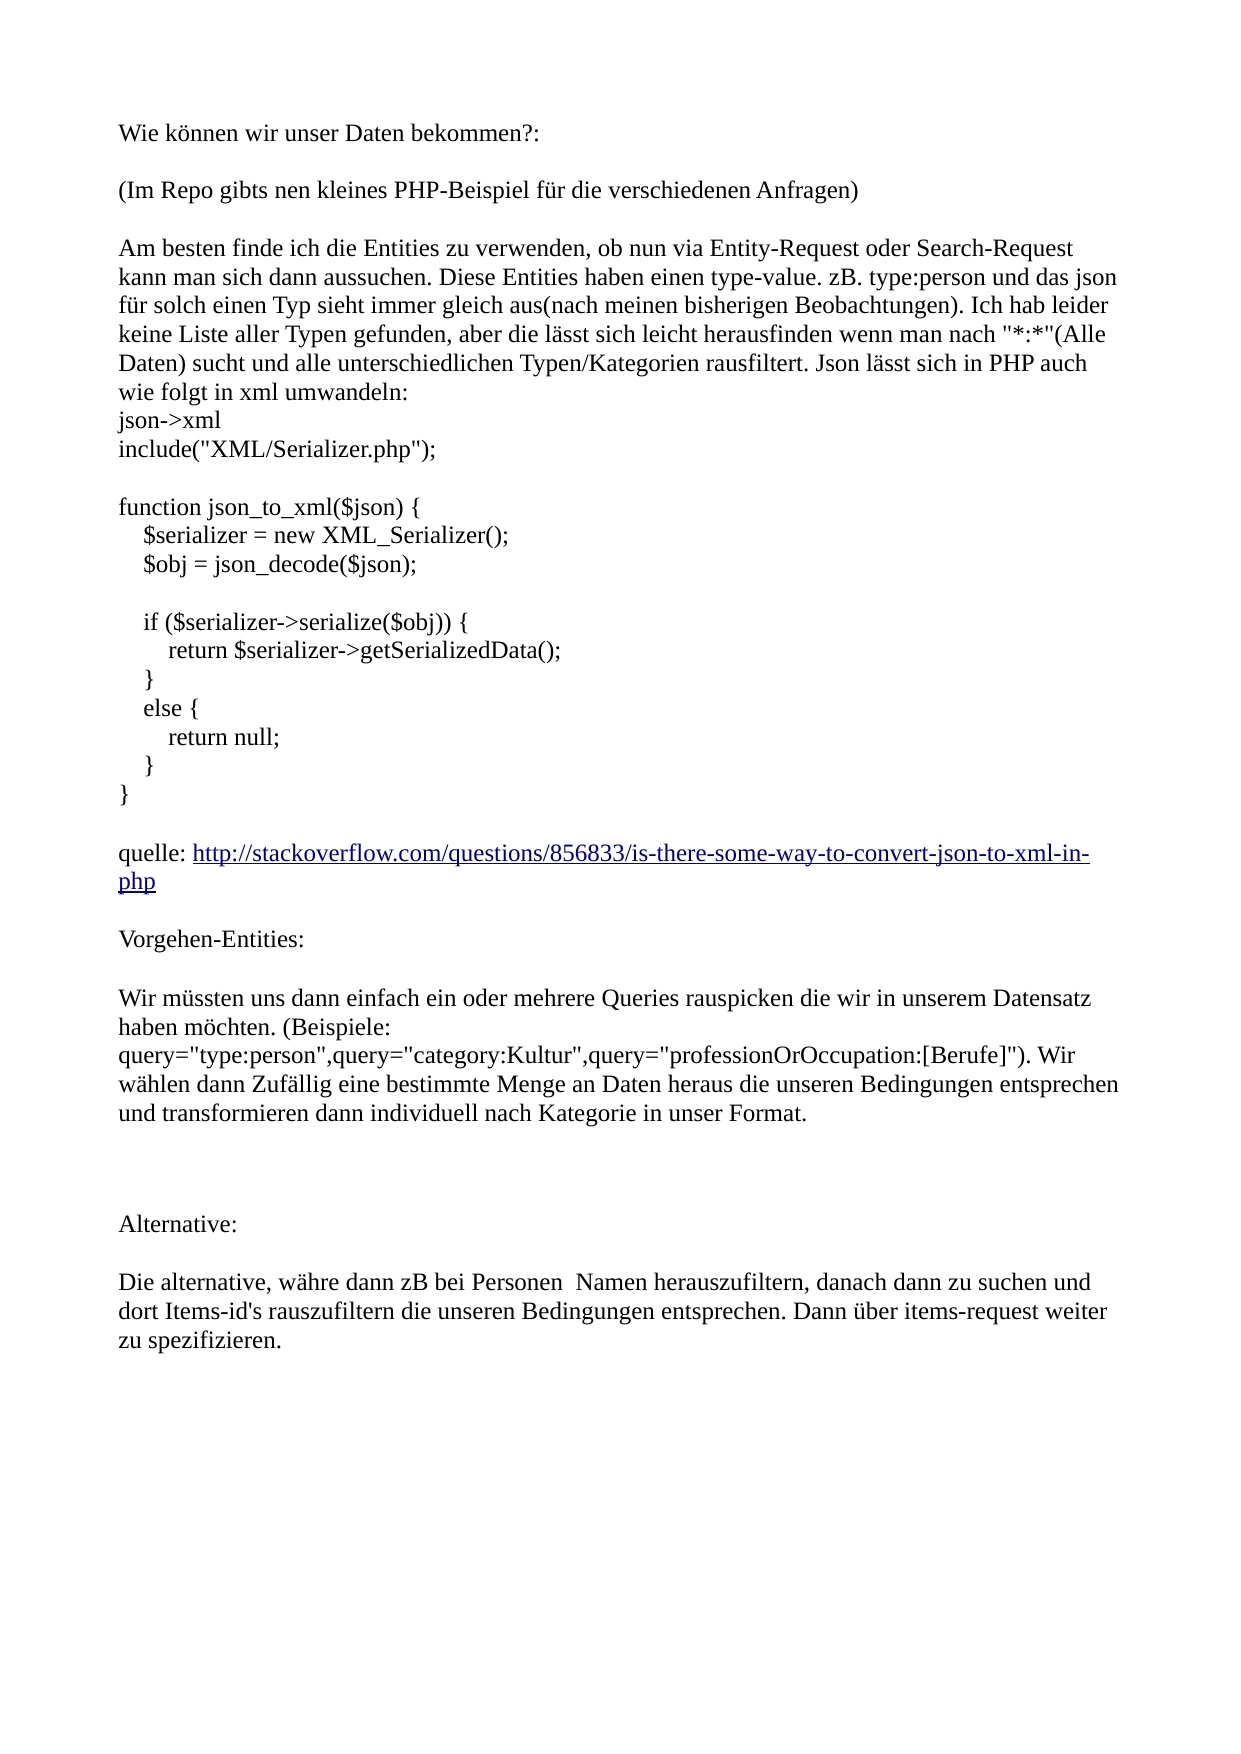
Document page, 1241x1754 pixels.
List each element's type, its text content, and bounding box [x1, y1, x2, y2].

text function json_to_xml($json) { [118, 492, 1122, 521]
text Vorgehen-Entities: [118, 924, 1122, 953]
text } [118, 779, 1122, 808]
text else { [118, 693, 1122, 722]
text Die alternative, währe dann zB bei Personen Namen herauszufiltern, danach dann zu suchen und dort Items-id's rauszufiltern die unseren Bedingungen entsprechen. Dann über items-request weiter zu spezifizieren. [118, 1267, 1122, 1354]
text return null; [118, 722, 1122, 751]
text } [118, 664, 1122, 693]
text quelle: http://stackoverflow.com/questions/856833/is-there-some-way-to-convert-json-to-xml-in-php [118, 838, 1122, 895]
text include("XML/Serializer.php"); [118, 434, 1122, 463]
text json->xml [118, 406, 1122, 434]
text Am besten finde ich die Entities zu verwenden, ob nun via Entity-Request oder Search-Request kann man sich dann aussuchen. Diese Entities haben einen type-value. zB. type:person und das json für solch einen Typ sieht immer gleich aus(nach meinen bisherigen Beobachtungen). Ich hab leider keine Liste aller Typen gefunden, aber die lässt sich leicht herausfinden wenn man nach "*:*"(Alle Daten) sucht und alle unterschiedlichen Typen/Kategorien rausfiltert. Json lässt sich in PHP auch wie folgt in xml umwandeln: [118, 233, 1122, 406]
text Alternative: [118, 1209, 1122, 1238]
text return $serializer->getSerializedData(); [118, 636, 1122, 664]
text Wir müssten uns dann einfach ein oder mehrere Queries rauspicken die wir in unserem Datensatz haben möchten. (Beispiele: query="type:person",query="category:Kultur",query="professionOrOccupation:[Berufe]"). Wir wählen dann Zufällig eine bestimmte Menge an Daten heraus die unseren Bedingungen entsprechen und transformieren dann individuell nach Kategorie in unser Format. [118, 983, 1122, 1127]
text } [118, 751, 1122, 779]
text $obj = json_decode($json); [118, 549, 1122, 578]
text $serializer = new XML_Serializer(); [118, 521, 1122, 549]
text Wie können wir unser Daten bekommen?: [118, 118, 1122, 147]
text if ($serializer->serialize($obj)) { [118, 607, 1122, 636]
text (Im Repo gibts nen kleines PHP-Beispiel für die verschiedenen Anfragen) [118, 176, 1122, 204]
